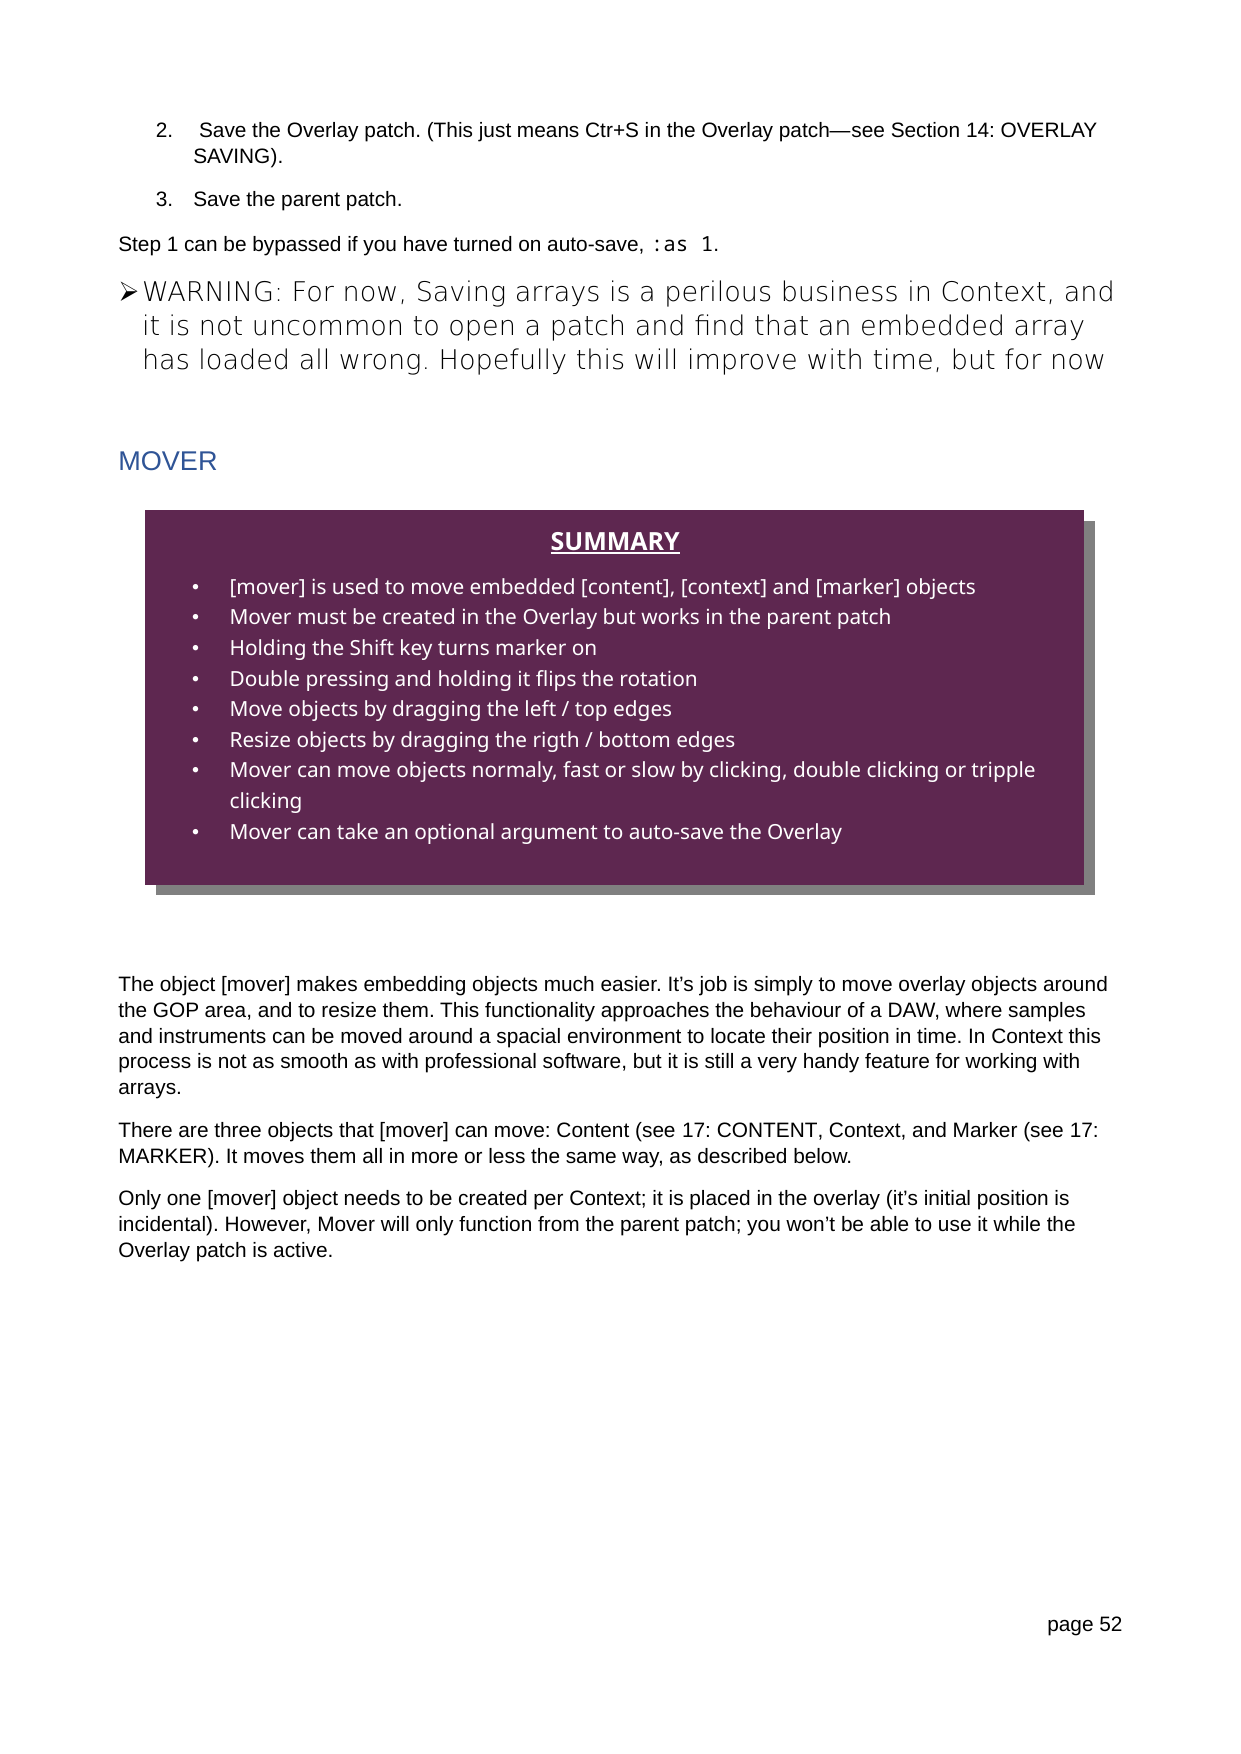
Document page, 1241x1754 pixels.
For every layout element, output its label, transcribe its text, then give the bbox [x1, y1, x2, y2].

text Only one [mover] object needs to be created per Context; it is placed in the overlay (it’s initial position is incidental). However, Mover will only function from the parent patch; you won’t be able to use it while the Overlay patch is active. [118, 1186, 1122, 1262]
list Mover can take an optional argument to auto-save the Overlay [192, 817, 1075, 845]
subtitle MOVER [118, 444, 1122, 476]
list Double pressing and holding it flips the rotation [192, 664, 1075, 692]
list Move objects by dragging the left / top edges [192, 694, 1075, 723]
text Step 1 can be bypassed if you have turned on auto-save, :as 1. [118, 229, 1122, 257]
list [mover] is used to move embedded [content], [context] and [marker] objects [192, 572, 1075, 600]
subtitle SUMMARY [154, 523, 1075, 557]
list WARNING: For now, Saving arrays is a perilous business in Context, and it is not uncommon to open a patch and find that an embedded array has loaded all wrong. Hopefully this will improve with time, but for now [118, 276, 1122, 376]
list Mover can move objects normaly, fast or slow by clicking, double clicking or tripple clicking [192, 756, 1075, 814]
list Holding the Shift key turns marker on [192, 633, 1075, 661]
list Save the parent patch. [156, 186, 1122, 210]
list Resize objects by dragging the rigth / bottom edges [192, 725, 1075, 753]
list Mover must be created in the Overlay but works in the parent patch [192, 602, 1075, 631]
text The object [mover] makes embedding objects much easier. It’s job is simply to move overlay objects around the GOP area, and to resize them. This functionality approaches the behaviour of a DAW, where samples and instruments can be moved around a spacial environment to locate their position in time. In Context this process is not as smooth as with professional software, but it is still a very handy feature for working with arrays. [118, 972, 1122, 1099]
text There are three objects that [mover] can move: Content (see 17: CONTENT, Context, and Marker (see 17: MARKER). It moves them all in more or less the same way, as described below. [118, 1118, 1122, 1167]
list Save the Overlay patch. (This just means Ctr+S in the Overlay patch—see Section 14: OVERLAY SAVING). [156, 118, 1122, 168]
